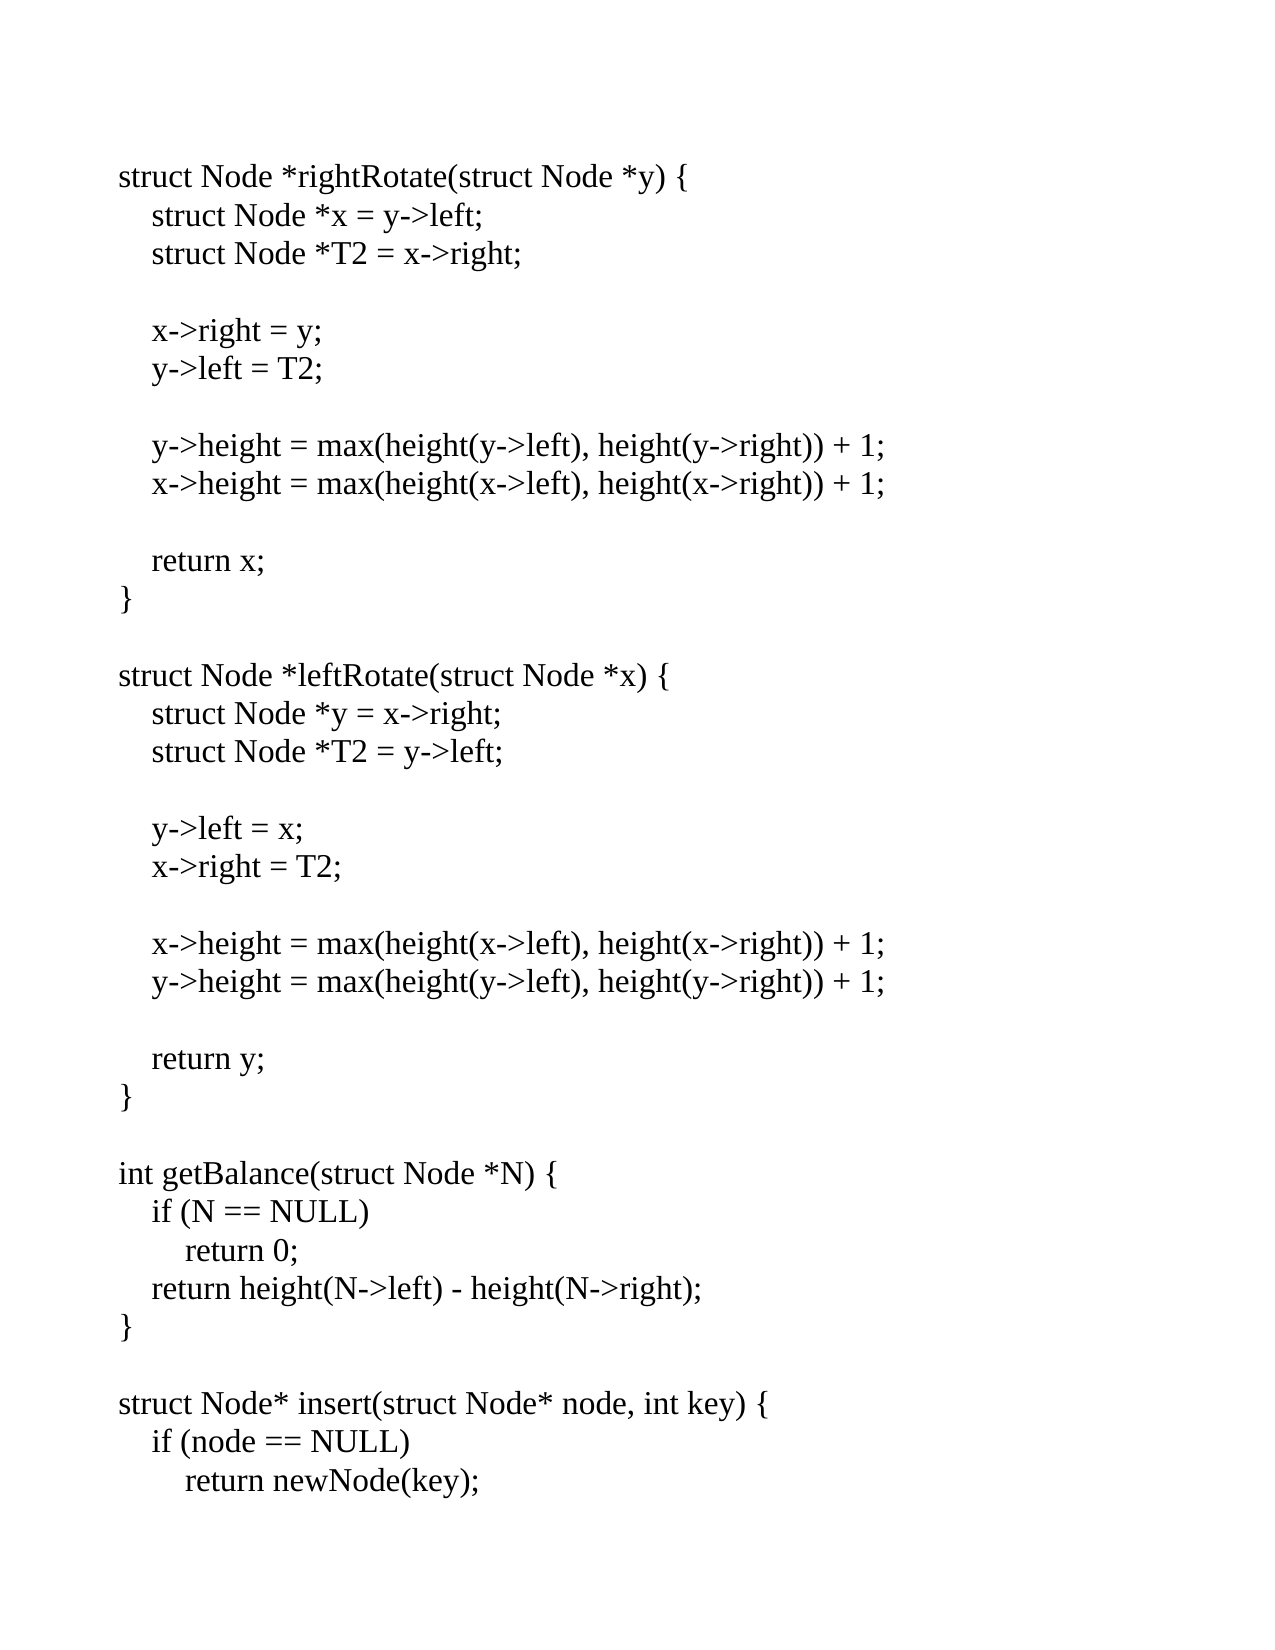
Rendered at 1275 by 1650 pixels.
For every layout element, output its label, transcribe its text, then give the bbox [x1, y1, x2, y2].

text struct Node *leftRotate(struct Node *x) { [118, 655, 1157, 693]
text x->right = y; [118, 310, 1157, 348]
text y->height = max(height(y->left), height(y->right)) + 1; [118, 961, 1157, 1000]
text return y; [118, 1038, 1157, 1076]
text return newNode(key); [118, 1460, 1157, 1498]
text struct Node* insert(struct Node* node, int key) { [118, 1383, 1157, 1421]
text } [118, 578, 1157, 616]
text x->right = T2; [118, 846, 1157, 885]
text struct Node *T2 = x->right; [118, 233, 1157, 271]
text struct Node *T2 = y->left; [118, 731, 1157, 770]
text y->left = x; [118, 808, 1157, 846]
text return height(N->left) - height(N->right); [118, 1268, 1157, 1306]
text } [118, 1076, 1157, 1115]
text if (node == NULL) [118, 1421, 1157, 1460]
text x->height = max(height(x->left), height(x->right)) + 1; [118, 923, 1157, 961]
text struct Node *rightRotate(struct Node *y) { [118, 156, 1157, 195]
text x->height = max(height(x->left), height(x->right)) + 1; [118, 463, 1157, 501]
text struct Node *x = y->left; [118, 195, 1157, 233]
text if (N == NULL) [118, 1191, 1157, 1230]
text return 0; [118, 1230, 1157, 1268]
text struct Node *y = x->right; [118, 693, 1157, 731]
text return x; [118, 540, 1157, 578]
text y->height = max(height(y->left), height(y->right)) + 1; [118, 425, 1157, 463]
text } [118, 1306, 1157, 1345]
text y->left = T2; [118, 348, 1157, 386]
text int getBalance(struct Node *N) { [118, 1153, 1157, 1191]
